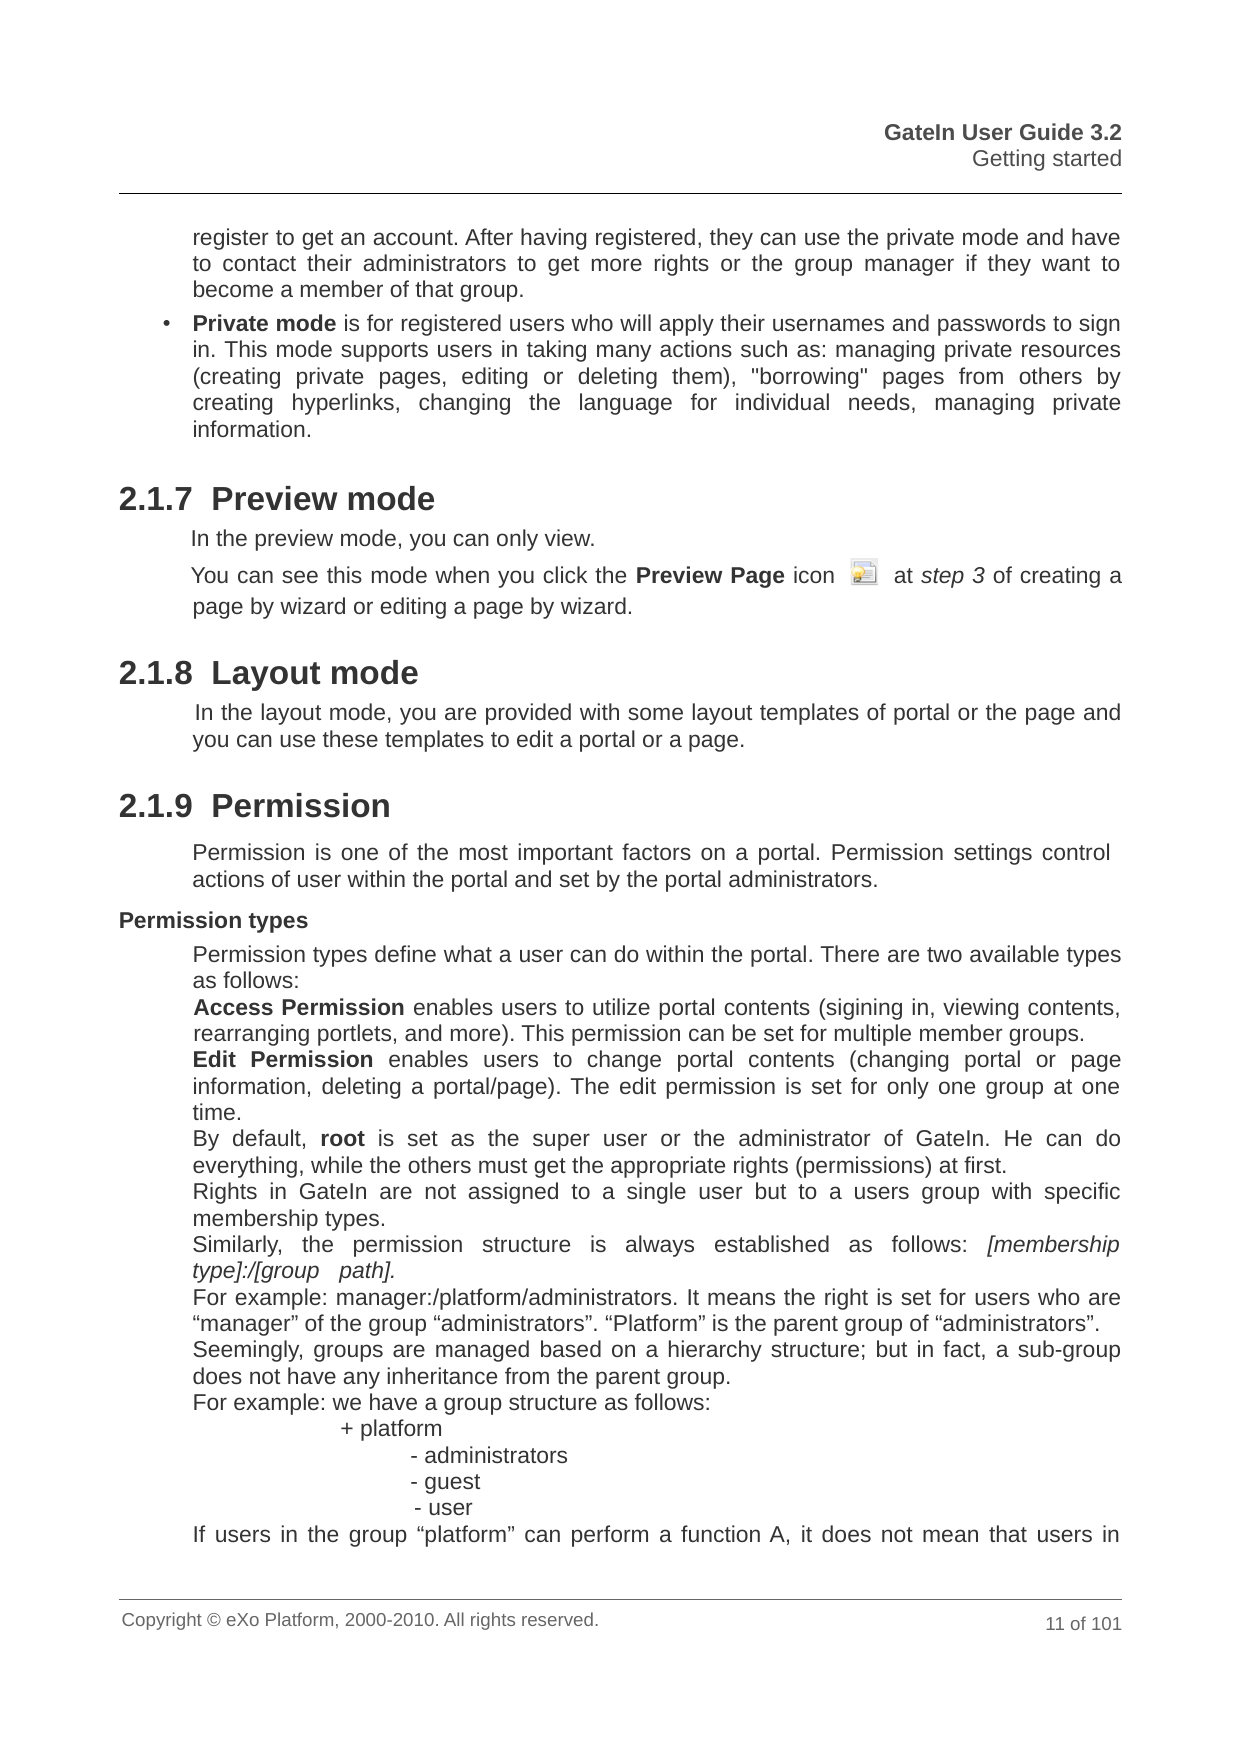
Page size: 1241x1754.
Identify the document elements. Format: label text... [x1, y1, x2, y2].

text In the preview mode, you can only view. [190, 525, 1122, 551]
text - administrators [340, 1442, 1122, 1468]
text Permission types define what a user can do within the portal. There are two available types as follows: [192, 941, 1122, 994]
text Permission is one of the most important factors on a portal. Permission settings control actions of user within the portal and set by the portal administrators. [118, 839, 1122, 892]
text Edit Permission enables users to change portal contents (changing portal or page information, deleting a portal/page). The edit permission is set for only one group at one time. [192, 1046, 1122, 1125]
subtitle Layout mode [118, 653, 1122, 692]
text Similarly, the permission structure is always established as follows: [membership type]:/[group path]. [192, 1231, 1122, 1283]
text If users in the group “platform” can perform a function A, it does not mean that users in [192, 1521, 1122, 1547]
text For example: manager:/platform/administrators. It means the right is set for users who are “manager” of the group “administrators”. “Platform” is the parent group of “administrators”. [192, 1283, 1122, 1336]
text + platform [340, 1415, 1122, 1442]
picture [850, 558, 879, 586]
text In the layout mode, you are provided with some layout templates of portal or the page and you can use these templates to edit a portal or a page. [192, 699, 1122, 752]
text You can see this mode when you click the Preview Page icon at step 3 of creating a page by wizard or editing a page by wizard. [190, 551, 1122, 619]
list Private mode is for registered users who will apply their usernames and passwords to sign in. This mode supports users in taking many actions such as: managing private resources (creating private pages, editing or deleting them), "borrowing" pages from others by creating hyperlinks, changing the language for individual needs, managing private information. [163, 310, 1122, 442]
subtitle Permission [118, 786, 1122, 824]
list register to get an account. After having registered, they can use the private mode and have to contact their administrators to get more rights or the group manager if they want to become a member of that group. [163, 223, 1122, 303]
text By default, root is set as the super user or the administrator of GateIn. He can do everything, while the others must get the appropriate rights (permissions) at first. [192, 1125, 1122, 1178]
text Rights in GateIn are not assigned to a single user but to a users group with specific membership types. [192, 1178, 1122, 1231]
text Permission types [118, 907, 1122, 933]
text - user [414, 1494, 1122, 1521]
text For example: we have a group structure as follows: [192, 1389, 1122, 1415]
text - guest [340, 1468, 1122, 1494]
text Seemingly, groups are managed based on a hierarchy structure; but in fact, a sub-group does not have any inheritance from the parent group. [192, 1336, 1122, 1389]
text Access Permission enables users to utilize portal contents (sigining in, viewing contents, rearranging portlets, and more). This permission can be set for multiple member groups. [193, 994, 1122, 1046]
subtitle Preview mode [118, 479, 1122, 517]
